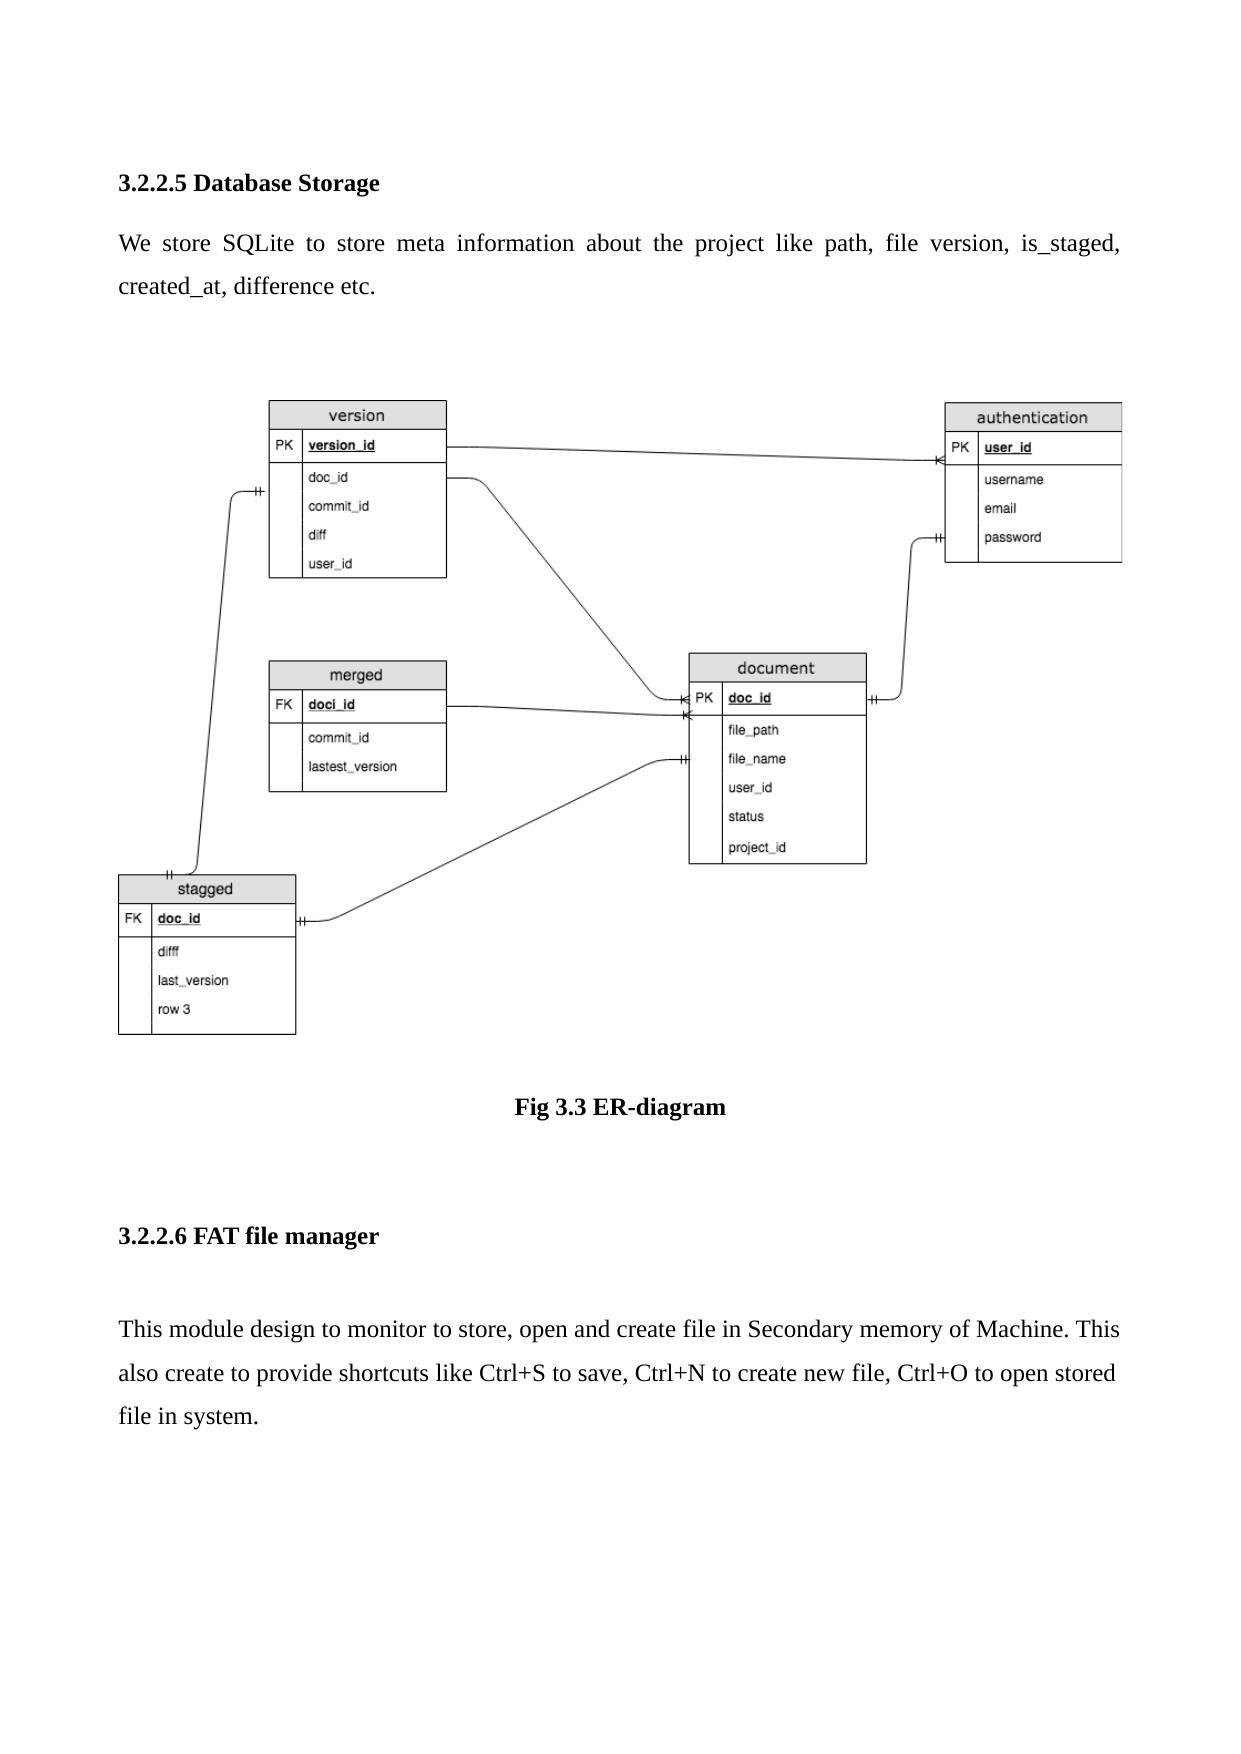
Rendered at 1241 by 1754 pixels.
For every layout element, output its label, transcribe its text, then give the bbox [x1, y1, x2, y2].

text This module design to monitor to store, open and create file in Secondary memory of Machine. This also create to provide shortcuts like Ctrl+S to save, Ctrl+N to create new file, Ctrl+O to open stored file in system. [118, 1314, 1122, 1429]
text We store SQLite to store meta information about the project like path, file version, is_staged, created_at, difference etc. [118, 228, 1122, 300]
text 3.2.2.6 FAT file manager [118, 1221, 1122, 1250]
text 3.2.2.5 Database Storage [118, 168, 1122, 197]
picture [118, 400, 1123, 1035]
text Fig 3.3 ER-diagram [118, 1092, 1122, 1121]
